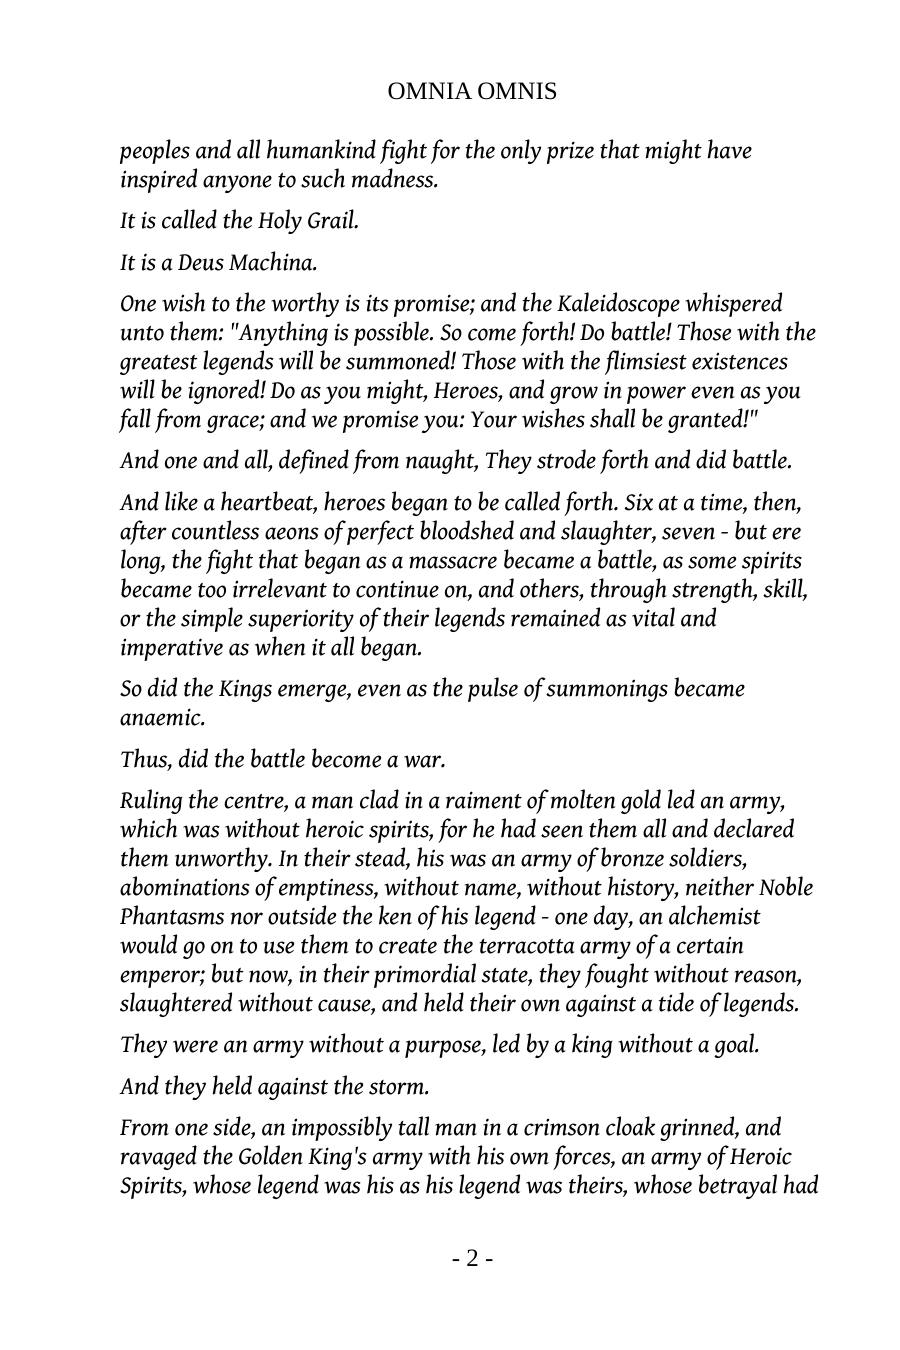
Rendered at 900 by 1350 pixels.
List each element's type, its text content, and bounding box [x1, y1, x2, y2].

text And one and all, defined from naught, They strode forth and did battle. [120, 447, 825, 476]
text And like a heartbeat, heroes began to be called forth. Six at a time, then, after countless aeons of perfect bloodshed and slaughter, seven - but ere long, the fight that began as a massacre became a battle, as some spirits became too irrelevant to continue on, and others, through strength, skill, or the simple superiority of their legends remained as vital and imperative as when it all began. [120, 488, 825, 662]
text It is a Deus Machina. [120, 248, 825, 277]
text From one side, an impossibly tall man in a crimson cloak grinned, and ravaged the Golden King's army with his own forces, an army of Heroic Spirits, whose legend was his as his legend was theirs, whose betrayal had [120, 1114, 825, 1201]
text peoples and all humankind fight for the only prize that might have inspired anyone to such madness. [120, 136, 825, 194]
text They were an army without a purpose, led by a king without a goal. [120, 1031, 825, 1060]
text So did the Kings emerge, even as the pulse of summonings became anaemic. [120, 675, 825, 733]
text And they held against the storm. [120, 1072, 825, 1101]
text It is called the Holy Grail. [120, 207, 825, 236]
text Ruling the centre, a man clad in a raiment of molten gold led an army, which was without heroic spirits, for he had seen them all and declared them unworthy. In their stead, his was an army of bronze soldiers, abominations of emptiness, without name, without history, neither Noble Phantasms nor outside the ken of his legend - one day, an alchemist would go on to use them to create the terracotta army of a certain emperor; but now, in their primordial state, they fought without reason, slaughtered without cause, and held their own against a tide of legends. [120, 787, 825, 1018]
text One wish to the worthy is its promise; and the Kaleidoscope whispered unto them: "Anything is possible. So come forth! Do battle! Those with the greatest legends will be summoned! Those with the flimsiest existences will be ignored! Do as you might, Heroes, and grow in power even as you fall from grace; and we promise you: Your wishes shall be granted!" [120, 290, 825, 434]
text Thus, did the battle become a war. [120, 745, 825, 774]
